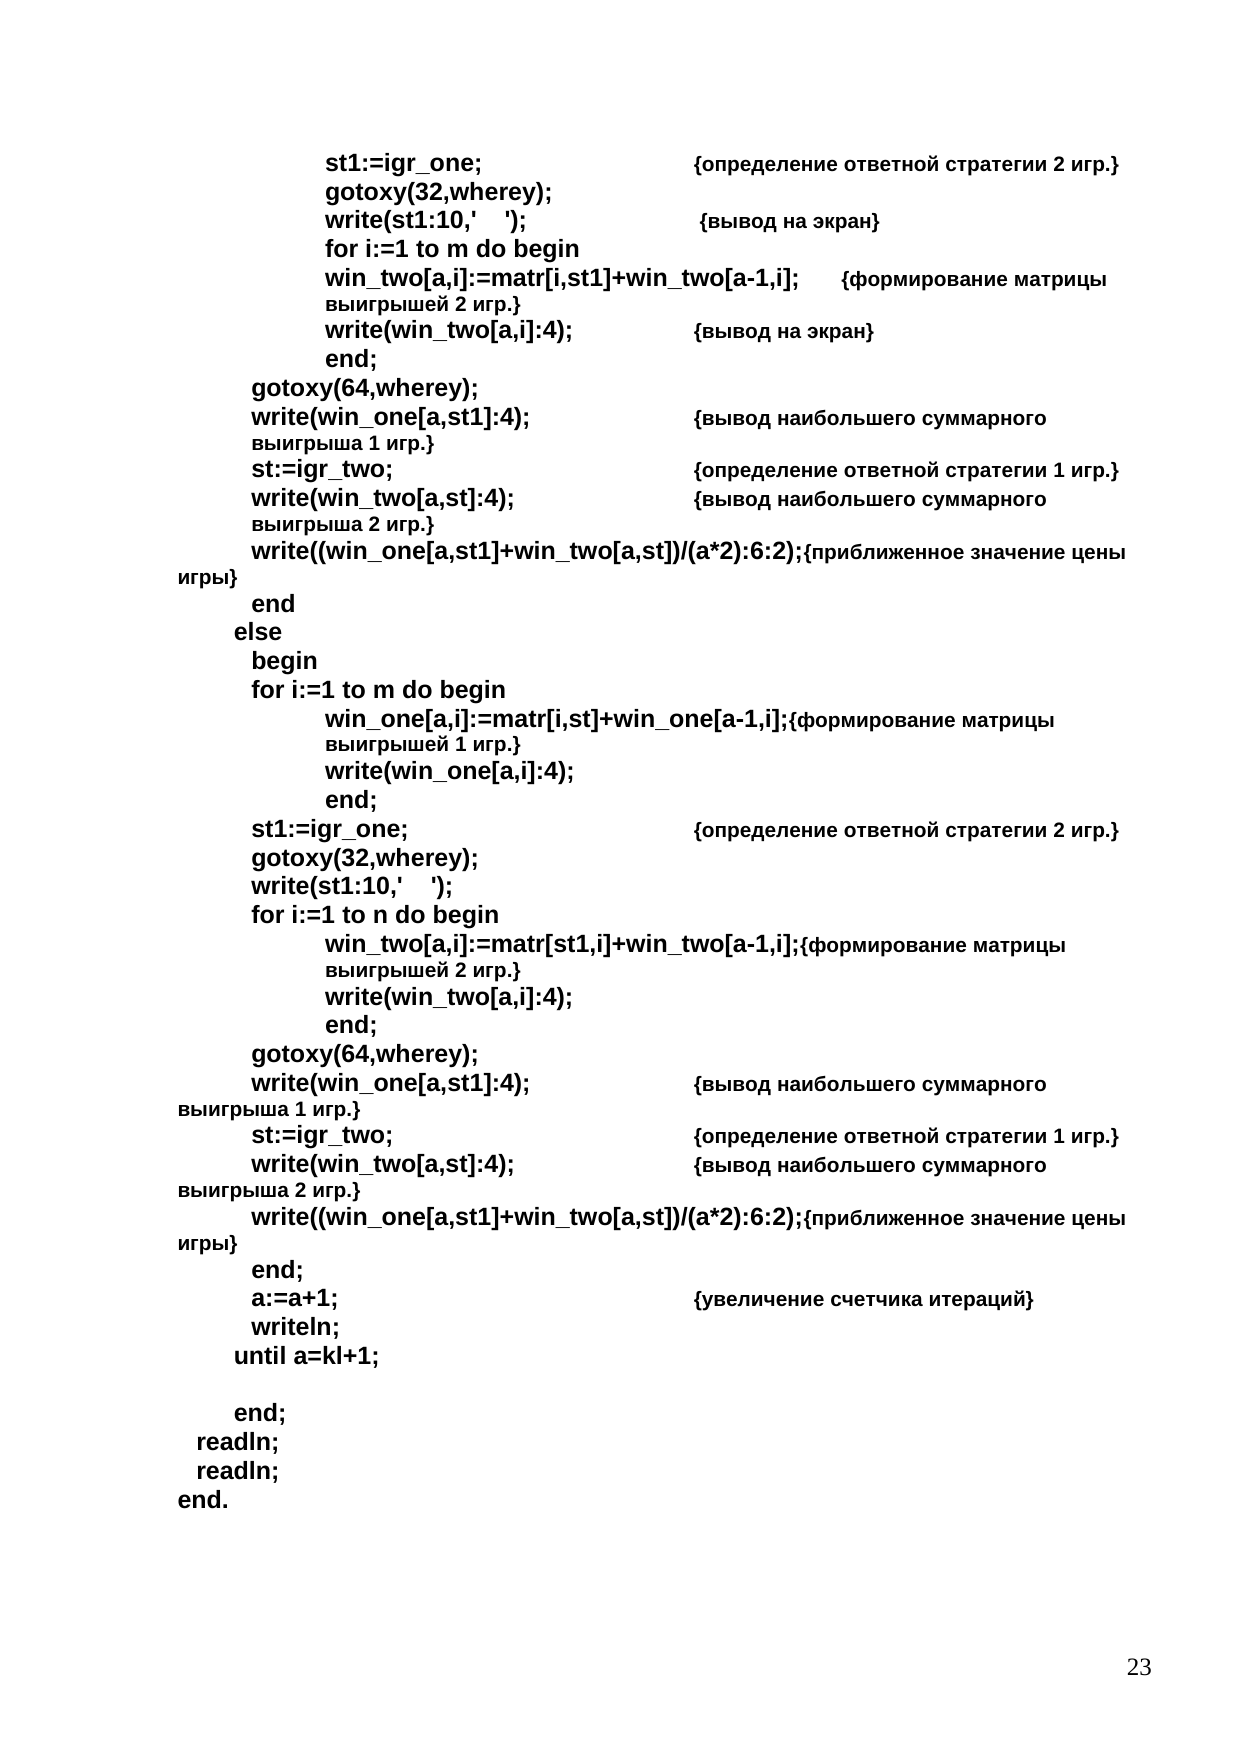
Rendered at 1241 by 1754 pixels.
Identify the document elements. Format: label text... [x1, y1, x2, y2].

text st:=igr_two; {определение ответной стратегии 1 игр.} [177, 454, 1152, 483]
text gotoxy(32,wherey); [177, 842, 1152, 871]
text write(win_one[a,i]:4); [251, 756, 1152, 785]
text write(win_one[a,st1]:4); {вывод наибольшего суммарного выигрыша 1 игр.} [177, 1068, 1152, 1120]
text st1:=igr_one; {определение ответной стратегии 2 игр.} [177, 814, 1152, 842]
text else [177, 617, 1152, 646]
text gotoxy(32,wherey); [251, 176, 1152, 205]
text end; [251, 785, 1152, 814]
text begin [177, 646, 1152, 675]
text writeln; [177, 1312, 1152, 1341]
text write(win_two[a,st]:4); {вывод наибольшего суммарного выигрыша 2 игр.} [177, 1149, 1152, 1202]
text win_one[a,i]:=matr[i,st]+win_one[a-1,i];{формирование матрицы выигрышей 1 игр.} [325, 703, 1152, 756]
text write(st1:10,' '); [177, 871, 1152, 900]
text readln; [177, 1427, 1152, 1456]
text end; [325, 344, 1152, 373]
text readln; [177, 1456, 1152, 1484]
text write(win_two[a,i]:4); {вывод на экран} [251, 315, 1152, 344]
text end [177, 588, 1152, 617]
text end; [251, 1010, 1152, 1039]
text st:=igr_two; {определение ответной стратегии 1 игр.} [177, 1120, 1152, 1149]
text write((win_one[a,st1]+win_two[a,st])/(a*2):6:2);{приближенное значение цены игры} [177, 1202, 1152, 1254]
text for i:=1 to m do begin [177, 675, 1152, 703]
text end; [177, 1254, 1152, 1283]
text write(win_two[a,st]:4); {вывод наибольшего суммарного выигрыша 2 игр.} [251, 483, 1152, 536]
text gotoxy(64,wherey); [177, 373, 1152, 402]
text for i:=1 to m do begin [251, 234, 1152, 263]
text until a=kl+1; [177, 1341, 1152, 1369]
text write(st1:10,' '); {вывод на экран} [251, 205, 1152, 234]
text gotoxy(64,wherey); [177, 1039, 1152, 1068]
text win_two[a,i]:=matr[st1,i]+win_two[a-1,i];{формирование матрицы выигрышей 2 игр.} [325, 929, 1152, 981]
text end. [177, 1484, 1152, 1513]
text write(win_one[a,st1]:4); {вывод наибольшего суммарного выигрыша 1 игр.} [251, 402, 1152, 454]
text write(win_two[a,i]:4); [325, 981, 1152, 1010]
text end; [177, 1398, 1152, 1427]
text a:=a+1; {увеличение счетчика итераций} [177, 1283, 1152, 1312]
text write((win_one[a,st1]+win_two[a,st])/(a*2):6:2);{приближенное значение цены игры} [177, 536, 1152, 588]
text for i:=1 to n do begin [177, 900, 1152, 929]
text st1:=igr_one; {определение ответной стратегии 2 игр.} [251, 148, 1152, 176]
text win_two[a,i]:=matr[i,st1]+win_two[a-1,i]; {формирование матрицы выигрышей 2 игр.} [325, 263, 1152, 315]
